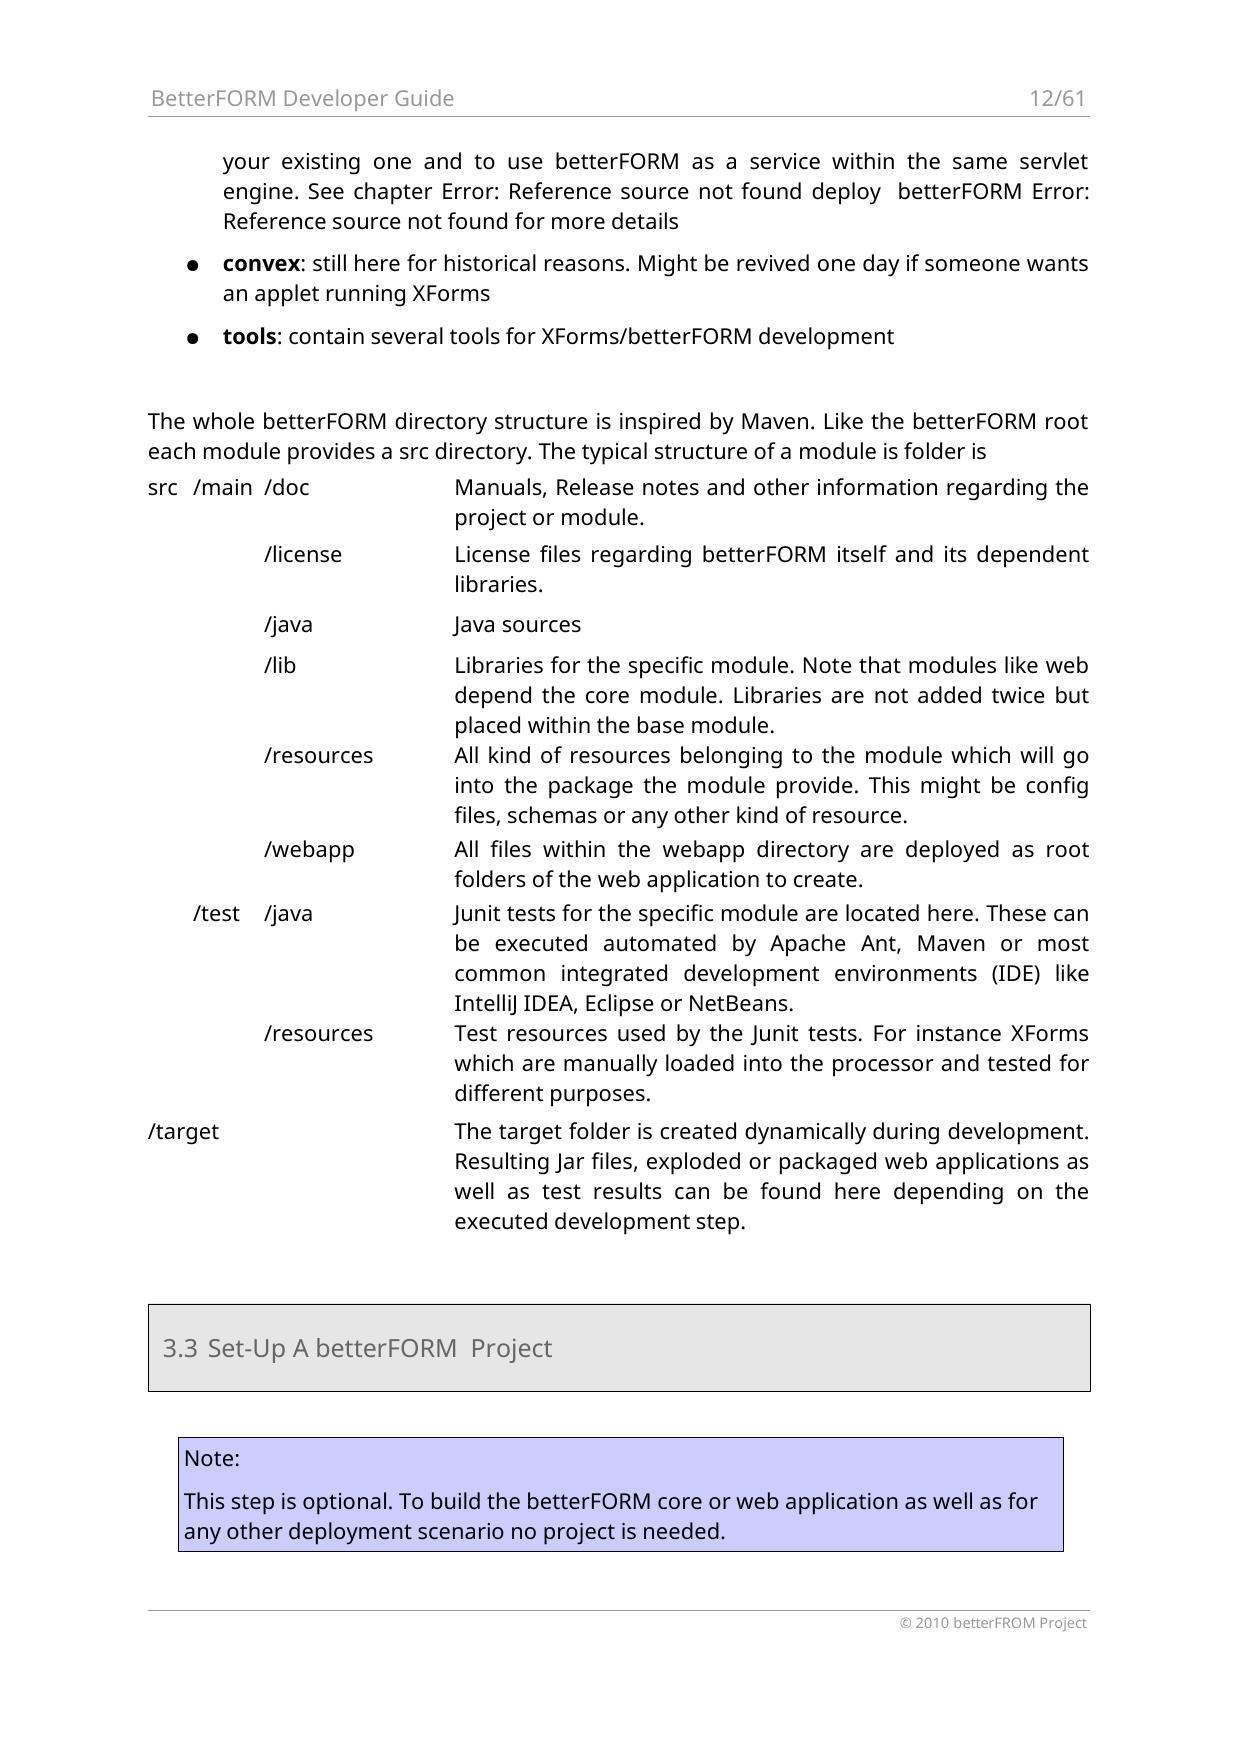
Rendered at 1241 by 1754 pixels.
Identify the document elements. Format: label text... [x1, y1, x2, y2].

table_cell /webapp [264, 834, 454, 897]
table_cell /java [264, 898, 454, 1017]
table_header /main [193, 472, 264, 539]
text The whole betterFORM directory structure is inspired by Maven. Like the betterFORM root each module provides a src directory. The typical structure of a module is folder is [148, 406, 1090, 466]
table_cell /test [193, 898, 264, 1017]
list convex: still here for historical reasons. Might be revived one day if someone wants an applet running XForms [185, 248, 1090, 308]
table_cell Java sources [454, 609, 1094, 650]
table_header src [148, 472, 193, 539]
table_cell [193, 1018, 264, 1116]
table_cell /target [148, 1116, 264, 1236]
table_cell Test resources used by the Junit tests. For instance XForms which are manually loaded into the processor and tested for different purposes. [454, 1018, 1094, 1116]
table_cell [193, 609, 264, 650]
table_cell All files within the webapp directory are deployed as root folders of the web application to create. [454, 834, 1094, 897]
table_cell [193, 650, 264, 740]
table_cell [148, 898, 193, 1017]
table_cell [193, 539, 264, 609]
table_cell [193, 740, 264, 834]
table_cell [264, 1116, 454, 1236]
table_cell [193, 834, 264, 897]
table_cell [148, 834, 193, 897]
table_header /doc [264, 472, 454, 539]
table_cell /lib [264, 650, 454, 740]
text Note: [179, 1438, 1063, 1473]
table_cell Junit tests for the specific module are located here. These can be executed automated by Apache Ant, Maven or most common integrated development environments (IDE) like IntelliJ IDEA, Eclipse or NetBeans. [454, 898, 1094, 1017]
table_cell [148, 650, 193, 740]
table_header Manuals, Release notes and other information regarding the project or module. [454, 472, 1094, 539]
text This step is optional. To build the betterFORM core or web application as well as for any other deployment scenario no project is needed. [179, 1479, 1063, 1551]
table_cell All kind of resources belonging to the module which will go into the package the module provide. This might be config files, schemas or any other kind of resource. [454, 740, 1094, 834]
table_cell /license [264, 539, 454, 609]
table_cell [148, 609, 193, 650]
table_cell [148, 740, 193, 834]
list tools: contain several tools for XForms/betterFORM development [185, 321, 1090, 351]
list your existing one and to use betterFORM as a service within the same servlet engine. See chapter Error: Reference source not found deploy betterFORM Error: Reference source not found for more details [185, 146, 1090, 236]
table_cell [148, 1018, 193, 1116]
table_cell /resources [264, 740, 454, 834]
table_cell License files regarding betterFORM itself and its dependent libraries. [454, 539, 1094, 609]
table_cell /java [264, 609, 454, 650]
table_cell /resources [264, 1018, 454, 1116]
subtitle Set-Up A betterFORM Project [149, 1305, 1090, 1391]
table_cell Libraries for the specific module. Note that modules like web depend the core module. Libraries are not added twice but placed within the base module. [454, 650, 1094, 740]
table_cell [148, 539, 193, 609]
table_cell The target folder is created dynamically during development. Resulting Jar files, exploded or packaged web applications as well as test results can be found here depending on the executed development step. [454, 1116, 1094, 1236]
